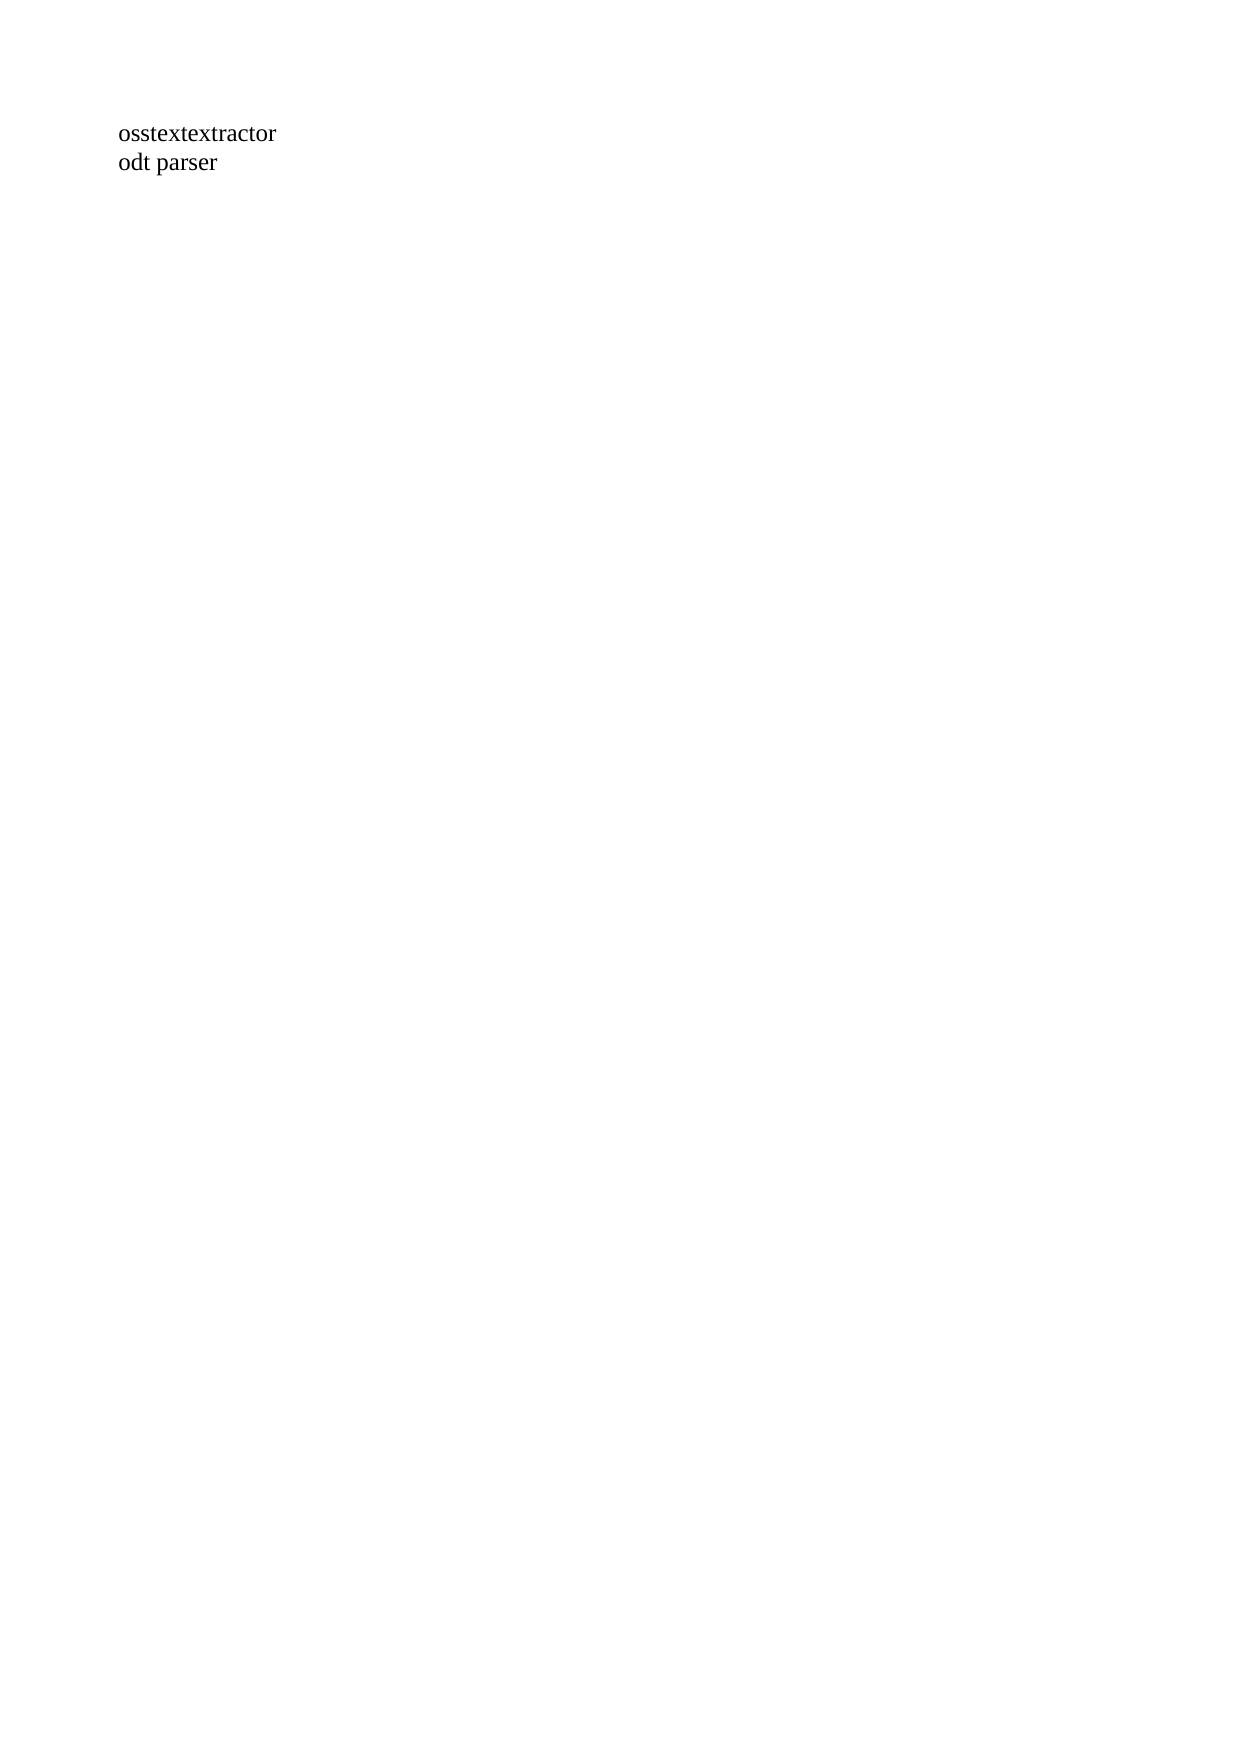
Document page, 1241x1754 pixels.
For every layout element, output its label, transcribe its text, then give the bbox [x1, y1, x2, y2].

text odt parser [118, 147, 1122, 176]
text osstextextractor [118, 118, 1122, 147]
